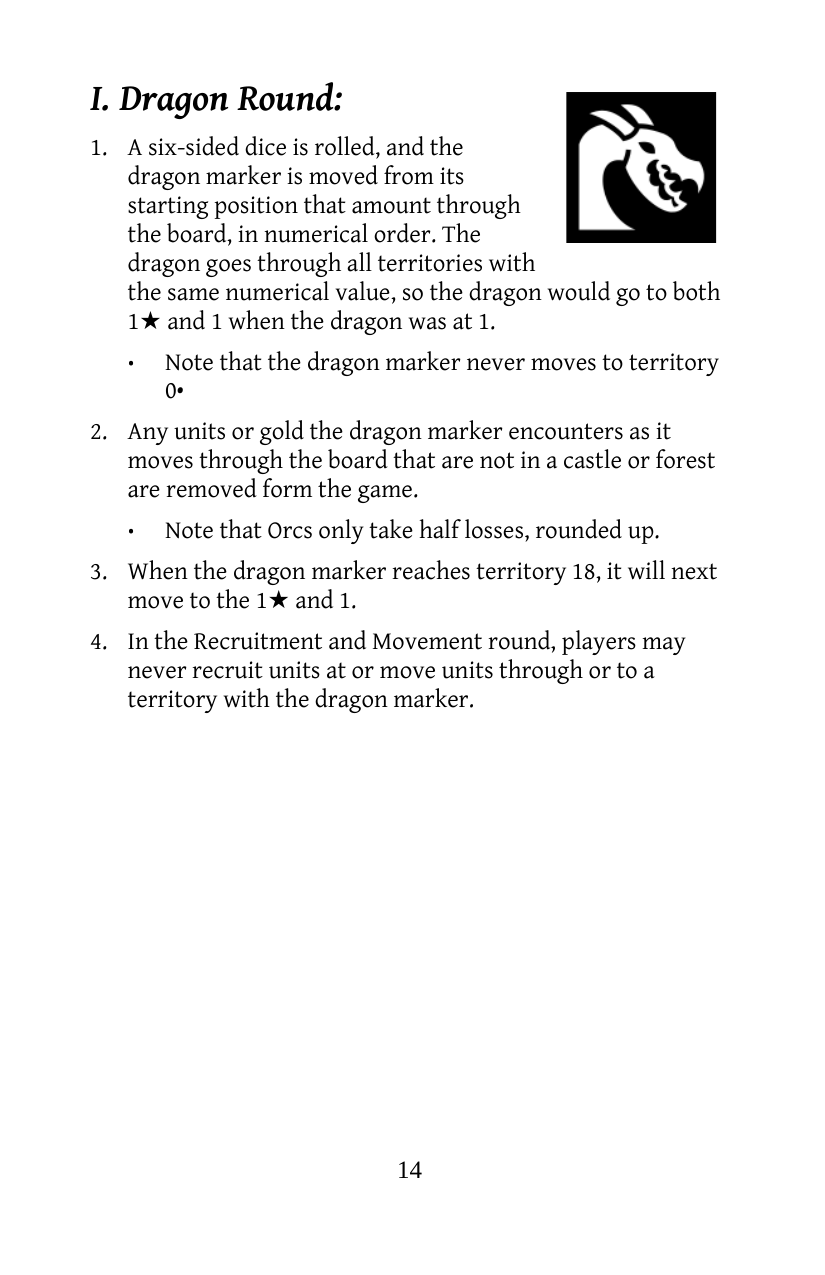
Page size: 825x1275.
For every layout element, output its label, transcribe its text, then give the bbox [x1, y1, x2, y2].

list When the dragon marker reaches territory 18, it will next move to the 1★ and 1. [90, 558, 735, 616]
list Note that Orcs only take half losses, rounded up. [127, 517, 735, 546]
picture [566, 92, 717, 243]
list A six-sided dice is rolled, and the dragon marker is moved from its starting position that amount through the board, in numerical order. The dragon goes through all territories with the same numerical value, so the dragon would go to both 1★ and 1 when the dragon was at 1. [90, 133, 735, 336]
list Any units or gold the dragon marker encounters as it moves through the board that are not in a castle or forest are removed form the game. [90, 418, 735, 505]
subtitle I. Dragon Round: [90, 78, 735, 121]
list In the Recruitment and Movement round, players may never recruit units at or move units through or to a territory with the dragon marker. [90, 628, 735, 714]
list Note that the dragon marker never moves to territory 0• [127, 348, 735, 406]
